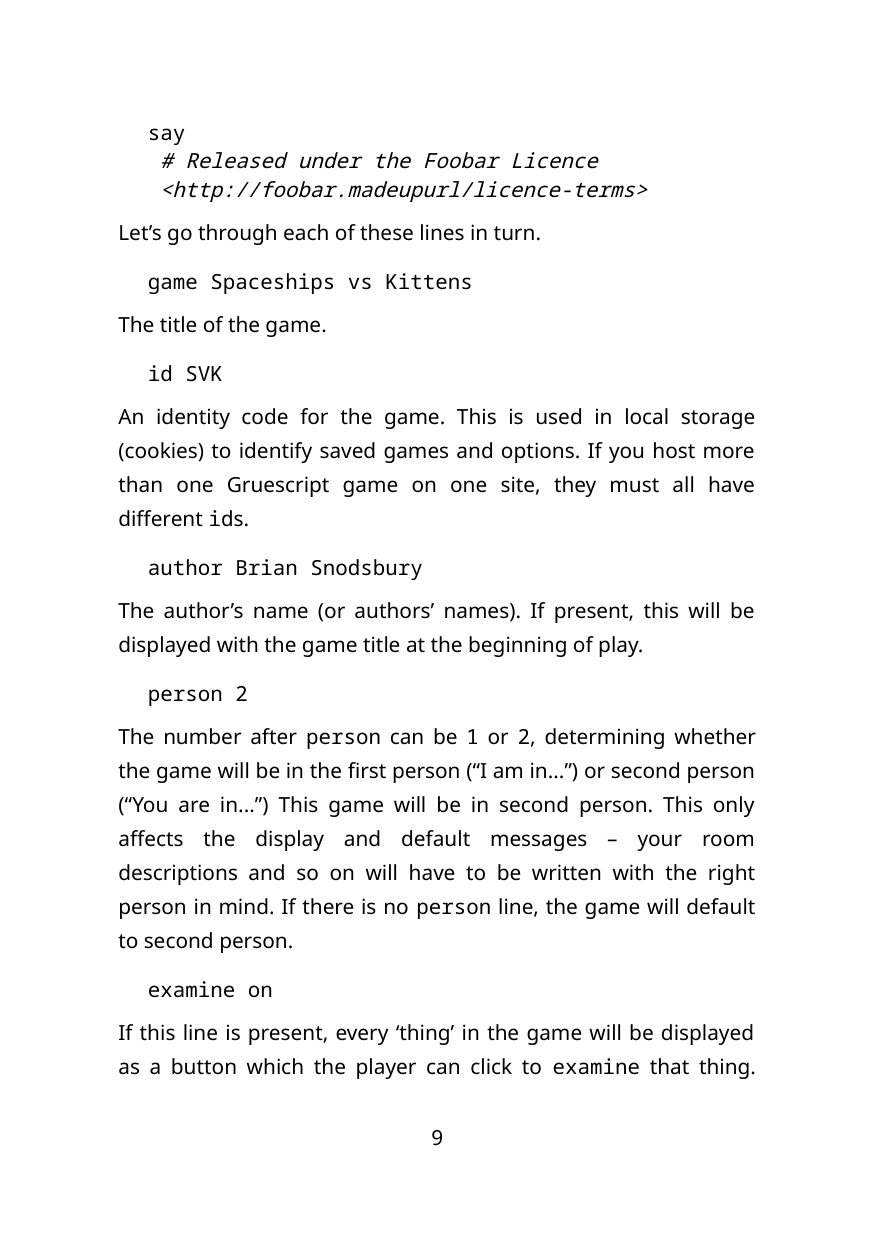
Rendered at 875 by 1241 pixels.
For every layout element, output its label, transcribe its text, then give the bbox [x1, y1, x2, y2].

text author Brian Snodsbury [148, 553, 756, 581]
text id SVK [148, 359, 756, 387]
text Let’s go through each of these lines in turn. [118, 218, 756, 247]
text The title of the game. [118, 310, 756, 338]
text say [148, 118, 756, 147]
text game Spaceships vs Kittens [148, 267, 756, 295]
text The author’s name (or authors’ names). If present, this will be displayed with the game title at the beginning of play. [118, 596, 756, 658]
text # Released under the Foobar Licence <http://foobar.madeupurl/licence-terms> [148, 147, 756, 203]
text person 2 [148, 679, 756, 707]
text An identity code for the game. This is used in local storage (cookies) to identify saved games and options. If you host more than one Gruescript game on one site, they must all have different ids. [118, 402, 756, 533]
text examine on [148, 975, 756, 1003]
text The number after person can be 1 or 2, determining whether the game will be in the first person (“I am in...”) or second person (“You are in...”) This game will be in second person. This only affects the display and default messages – your room descriptions and so on will have to be written with the right person in mind. If there is no person line, the game will default to second person. [118, 722, 756, 955]
text If this line is present, every ‘thing’ in the game will be displayed as a button which the player can click to examine that thing. [118, 1018, 756, 1081]
